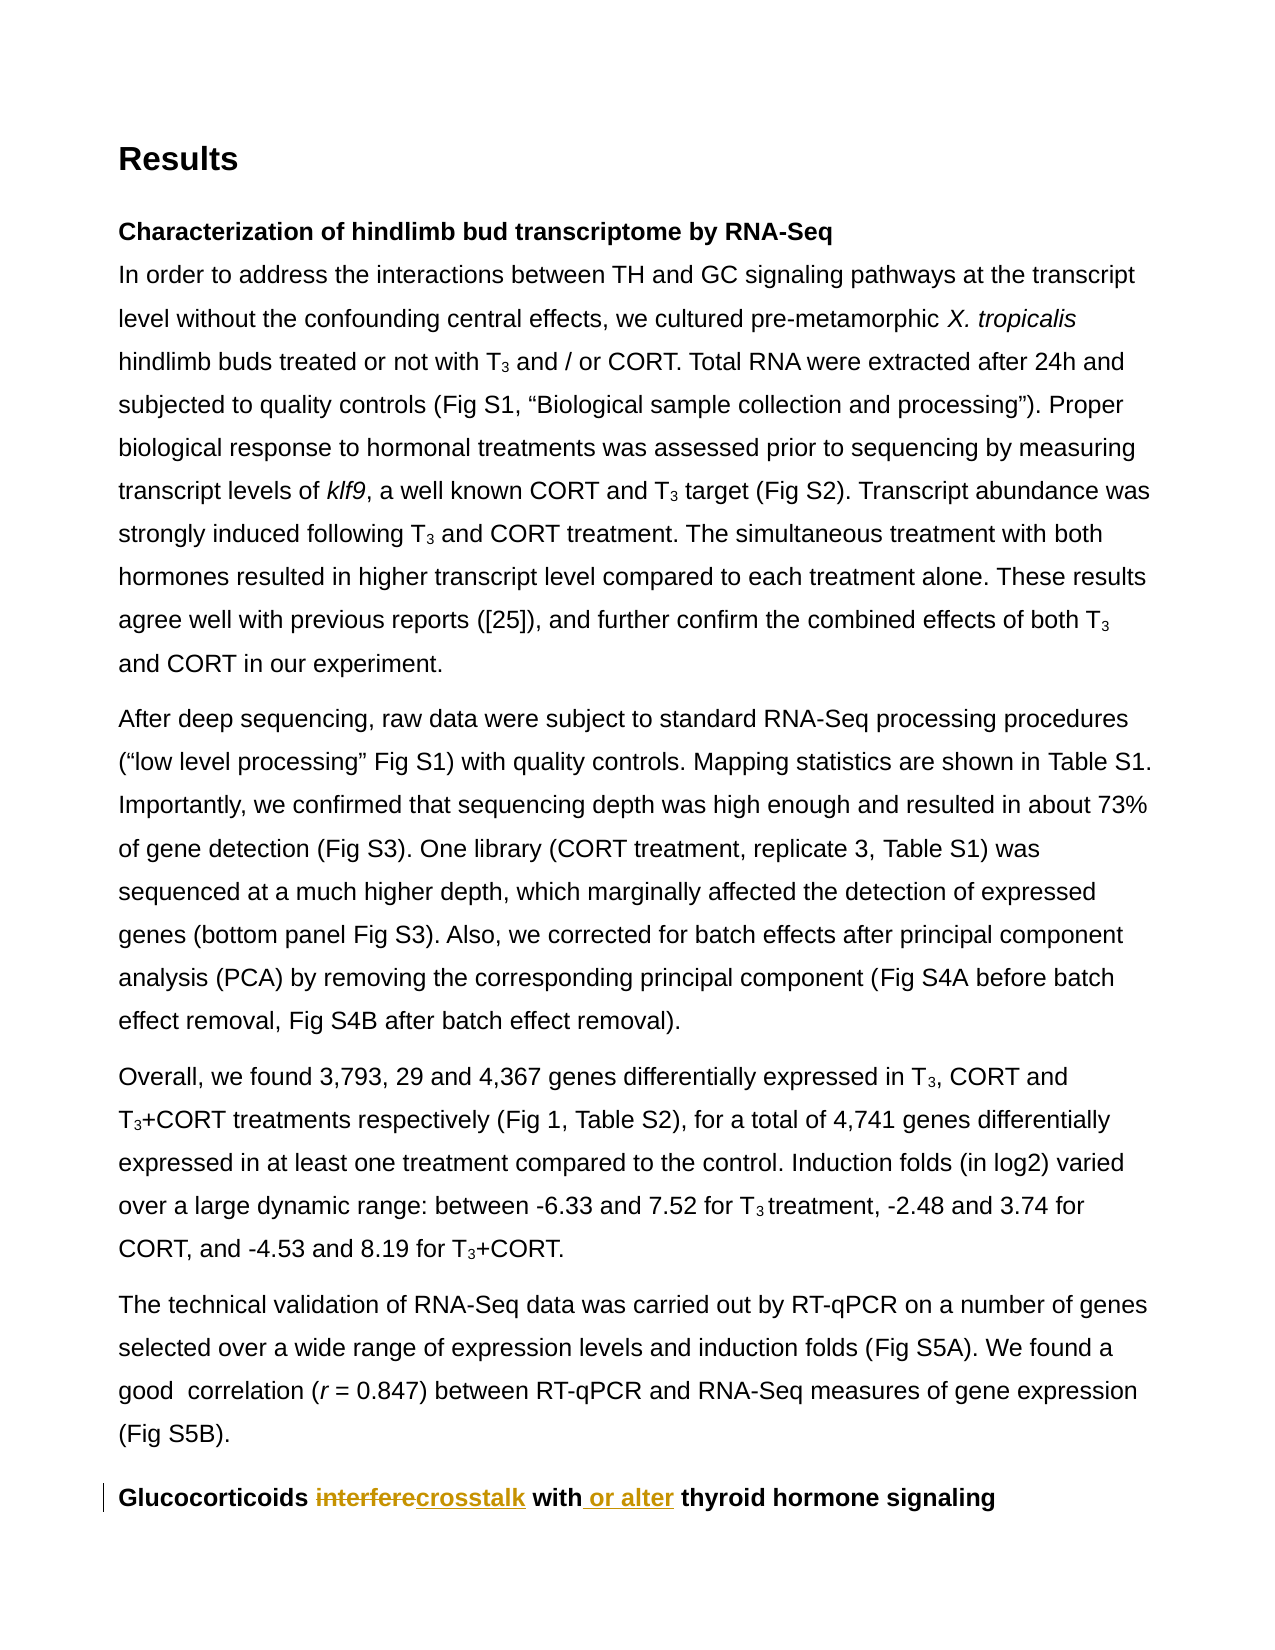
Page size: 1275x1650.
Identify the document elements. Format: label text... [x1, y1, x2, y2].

text In order to address the interactions between TH and GC signaling pathways at the transcript level without the confounding central effects, we cultured pre-metamorphic X. tropicalis hindlimb buds treated or not with T3 and / or CORT. Total RNA were extracted after 24h and subjected to quality controls (Fig S1, “Biological sample collection and processing”). Proper biological response to hormonal treatments was assessed prior to sequencing by measuring transcript levels of klf9, a well known CORT and T3 target (Fig S2). Transcript abundance was strongly induced following T3 and CORT treatment. The simultaneous treatment with both hormones resulted in higher transcript level compared to each treatment alone. These results agree well with previous reports ([25])⁠, and further confirm the combined effects of both T3 and CORT in our experiment. [118, 261, 1157, 677]
text After deep sequencing, raw data were subject to standard RNA-Seq processing procedures (“low level processing” Fig S1) with quality controls. Mapping statistics are shown in Table S1. Importantly, we confirmed that sequencing depth was high enough and resulted in about 73% of gene detection (Fig S3). One library (CORT treatment, replicate 3, Table S1) was sequenced at a much higher depth, which marginally affected the detection of expressed genes (bottom panel Fig S3). Also, we corrected for batch effects after principal component analysis (PCA) by removing the corresponding principal component (Fig S4A before batch effect removal, Fig S4B after batch effect removal). [118, 704, 1157, 1035]
text The technical validation of RNA-Seq data was carried out by RT-qPCR on a number of genes selected over a wide range of expression levels and induction folds (Fig S5A). We found a good correlation (r = 0.847) between RT-qPCR and RNA-Seq measures of gene expression (Fig S5B). [118, 1290, 1157, 1448]
subtitle Characterization of hindlimb bud transcriptome by RNA-Seq [118, 217, 1157, 246]
subtitle Results [118, 139, 1157, 177]
subtitle Glucocorticoids crosstalk with or alter thyroid hormone signaling [118, 1483, 1157, 1512]
text Overall, we found 3,793, 29 and 4,367 genes differentially expressed in T3, CORT and T3+CORT treatments respectively (Fig 1, Table S2), for a total of 4,741 genes differentially expressed in at least one treatment compared to the control. Induction folds (in log2) varied over a large dynamic range: between -6.33 and 7.52 for T3 treatment, -2.48 and 3.74 for CORT, and -4.53 and 8.19 for T3+CORT. [118, 1062, 1157, 1263]
